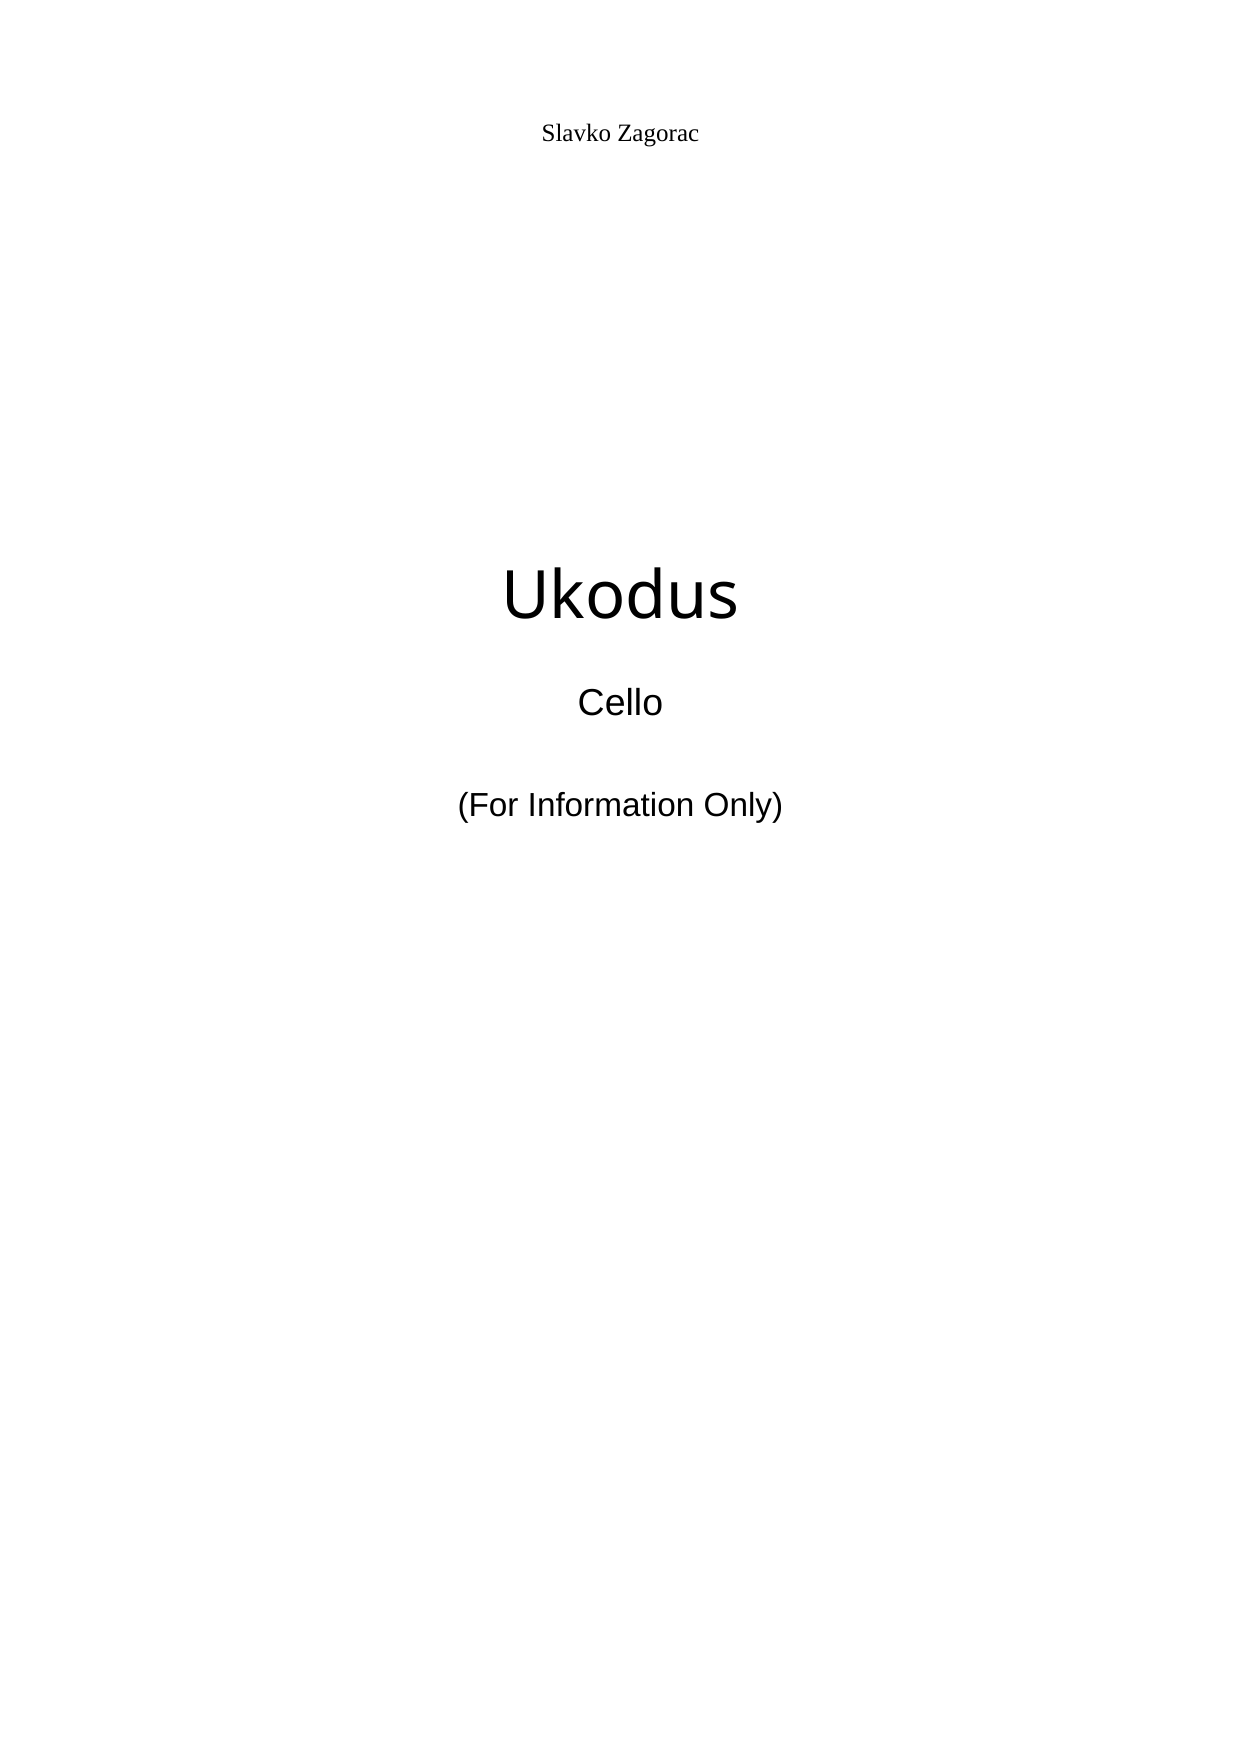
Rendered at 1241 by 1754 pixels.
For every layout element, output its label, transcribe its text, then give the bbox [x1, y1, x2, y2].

text Slavko Zagorac [118, 118, 1122, 147]
subtitle Ukodus [118, 547, 1122, 638]
text (For Information Only) [118, 785, 1122, 824]
subtitle Cello [118, 657, 1122, 724]
